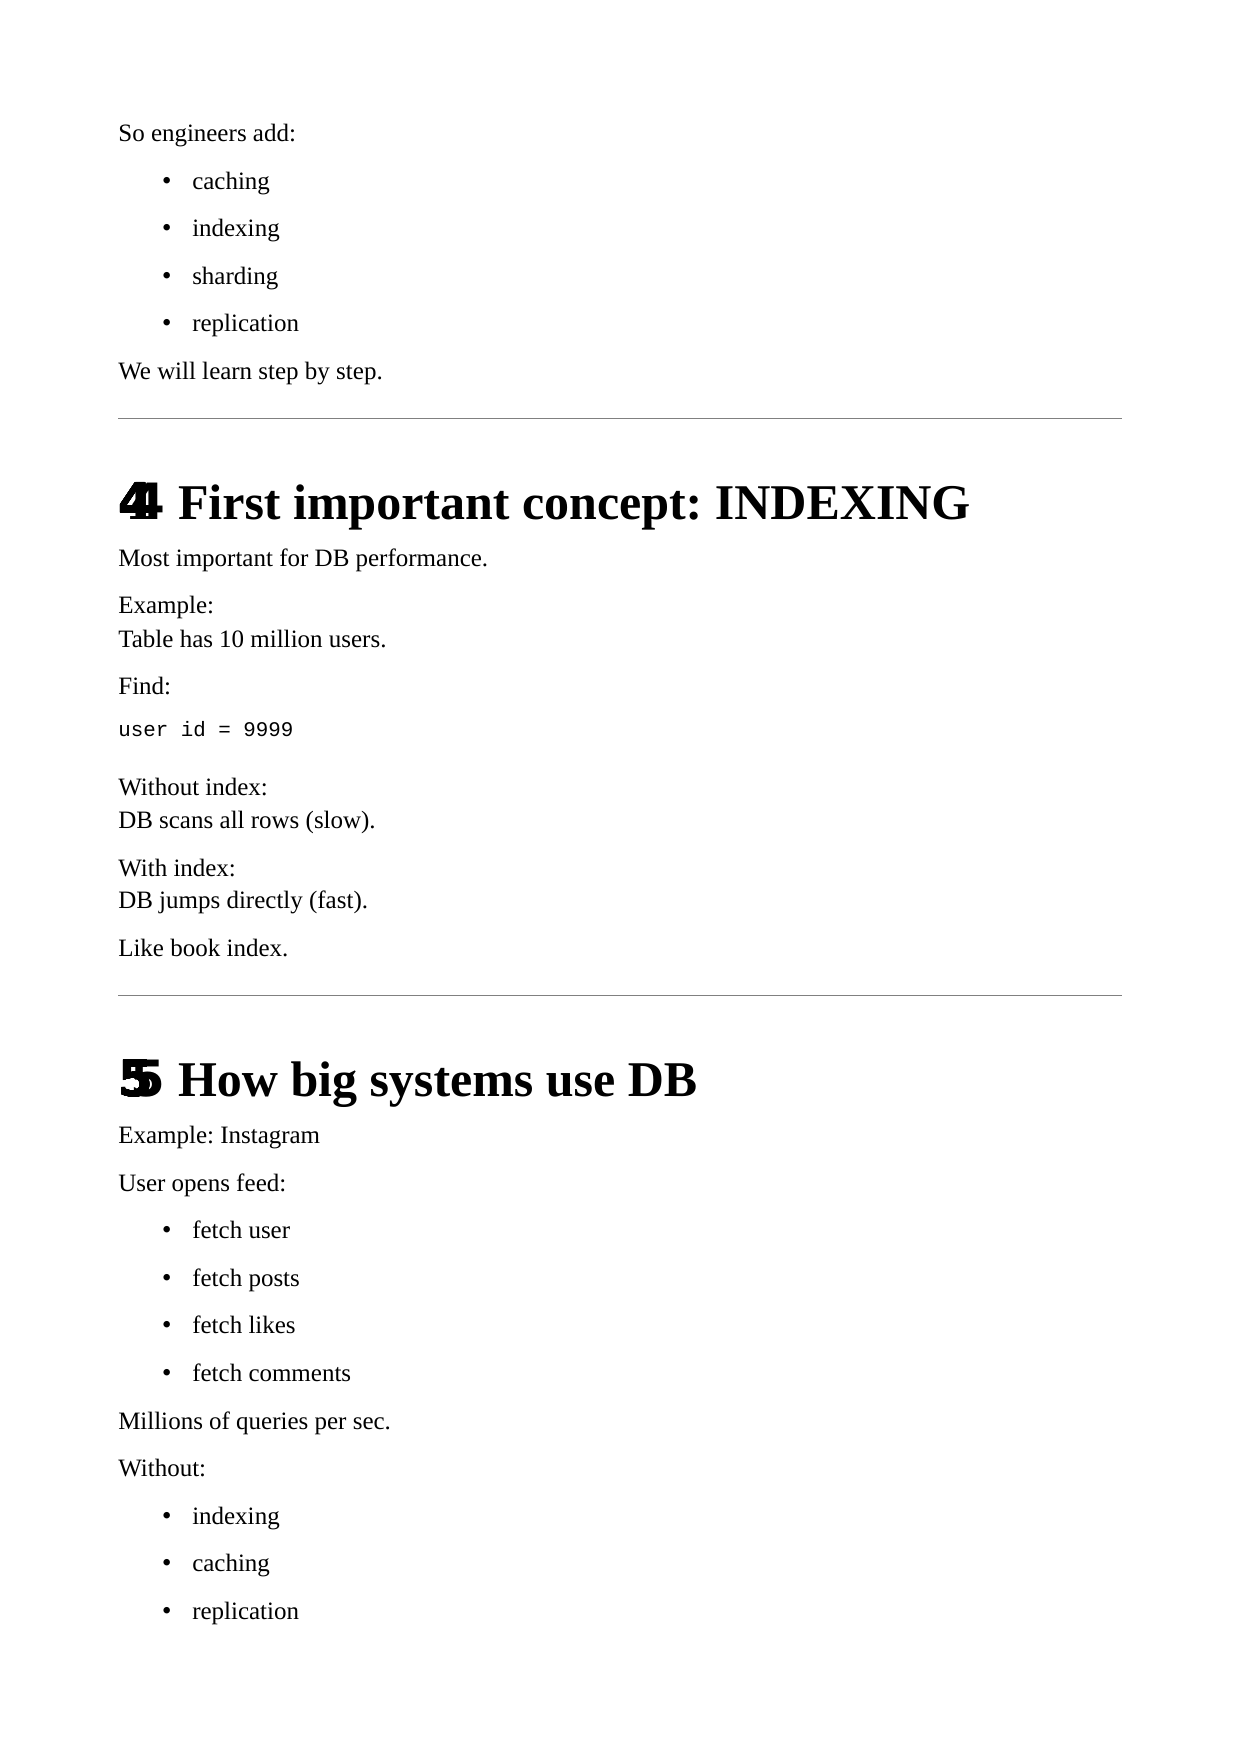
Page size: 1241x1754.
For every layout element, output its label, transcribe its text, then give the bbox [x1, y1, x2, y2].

text We will learn step by step. [118, 356, 1122, 385]
list fetch comments [162, 1358, 1122, 1387]
text Without index: DB scans all rows (slow). [118, 772, 1122, 834]
list caching [162, 166, 1122, 194]
list replication [162, 1596, 1122, 1625]
text User opens feed: [118, 1168, 1122, 1196]
list indexing [162, 1501, 1122, 1530]
text So engineers add: [118, 118, 1122, 147]
list replication [162, 308, 1122, 337]
text Example: Instagram [118, 1120, 1122, 1149]
list fetch posts [162, 1263, 1122, 1292]
subtitle 🧠 4️⃣ First important concept: INDEXING [118, 473, 1122, 531]
list caching [162, 1548, 1122, 1577]
text Most important for DB performance. [118, 543, 1122, 572]
text user id = 9999 [118, 719, 1122, 742]
list fetch likes [162, 1311, 1122, 1339]
list indexing [162, 213, 1122, 242]
text Like book index. [118, 933, 1122, 962]
list sharding [162, 261, 1122, 290]
text Millions of queries per sec. [118, 1406, 1122, 1434]
text Without: [118, 1453, 1122, 1482]
text Find: [118, 671, 1122, 700]
text With index: DB jumps directly (fast). [118, 853, 1122, 914]
text Example: Table has 10 million users. [118, 591, 1122, 652]
subtitle 🧠 5️⃣ How big systems use DB [118, 1050, 1122, 1108]
list fetch user [162, 1215, 1122, 1244]
